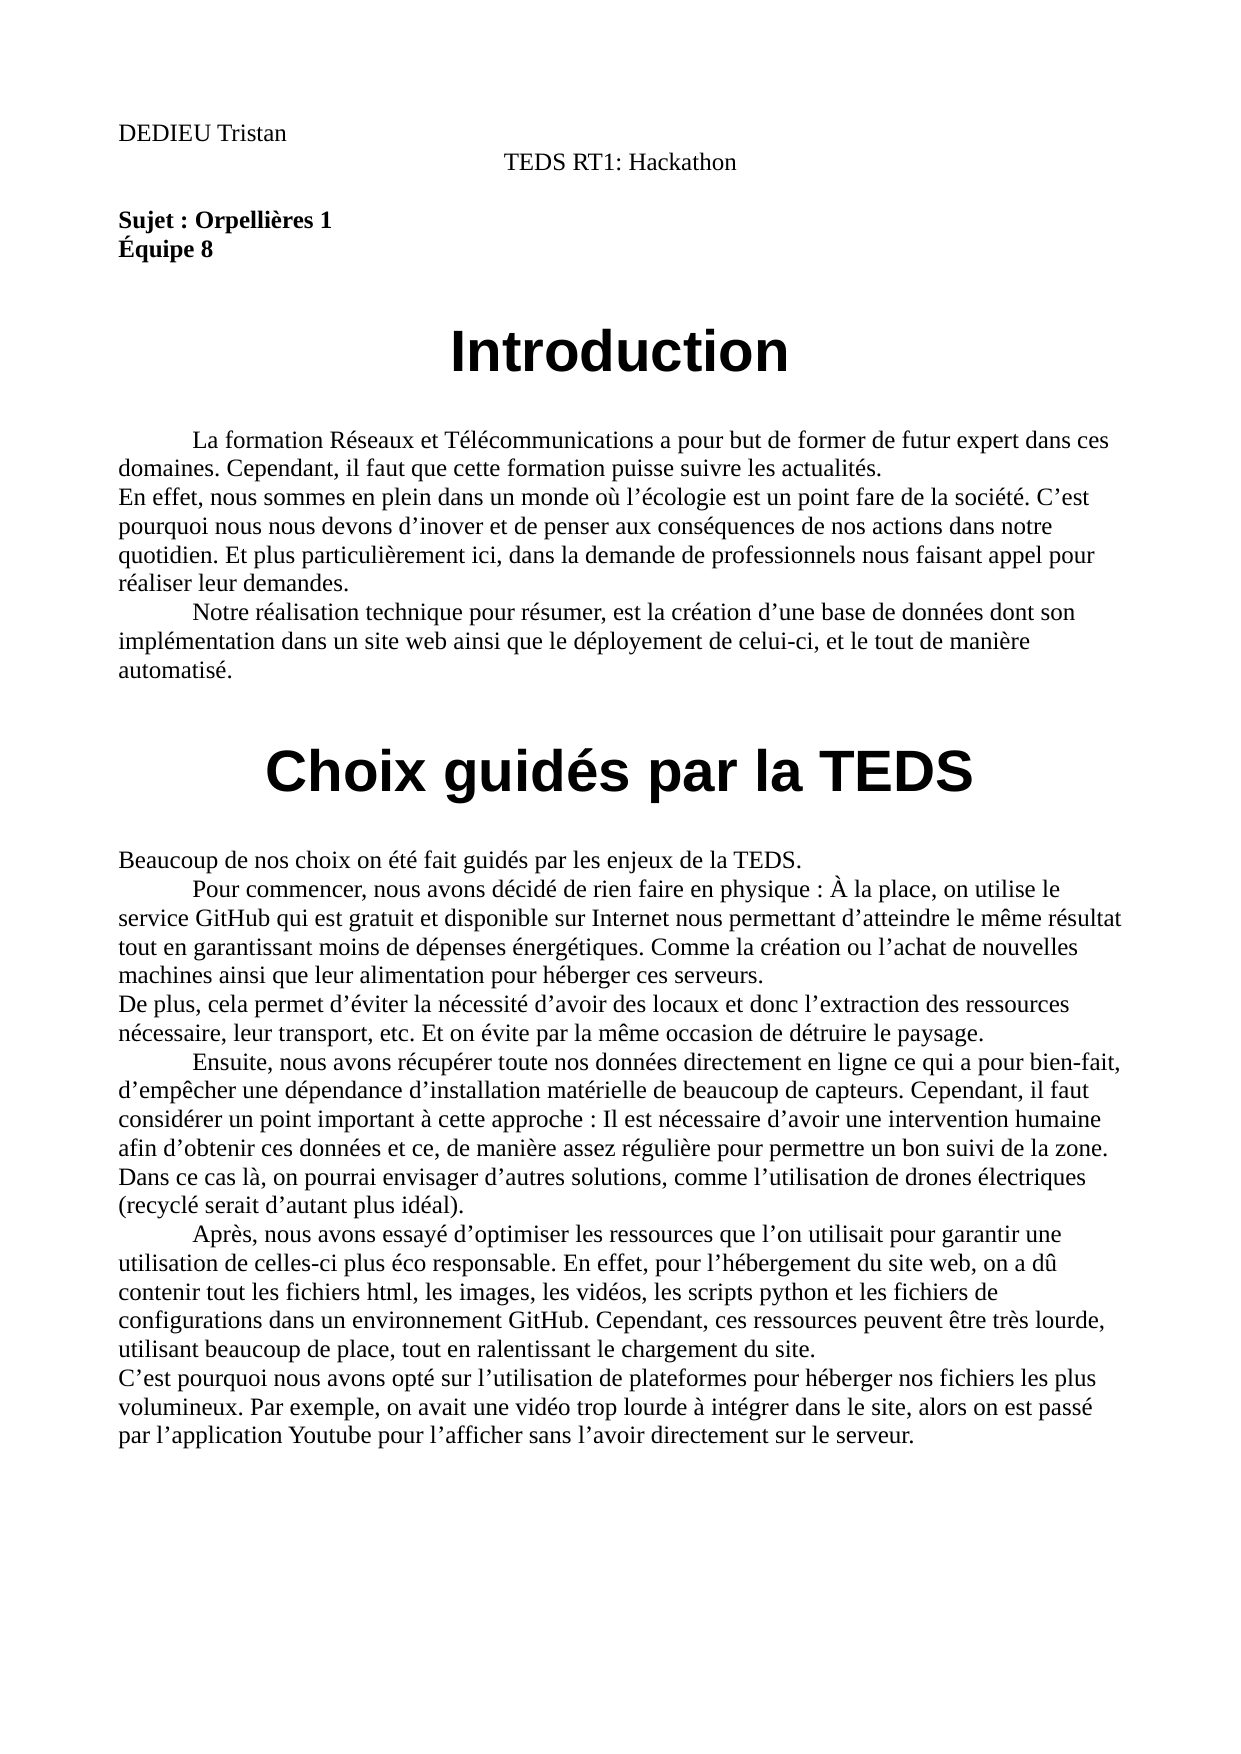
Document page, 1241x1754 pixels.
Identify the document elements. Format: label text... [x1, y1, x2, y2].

title Choix guidés par la TEDS [118, 737, 1122, 804]
title Introduction [118, 316, 1122, 383]
text Sujet : Orpellières 1 [118, 205, 1122, 234]
text Ensuite, nous avons récupérer toute nos données directement en ligne ce qui a pour bien-fait, d’empêcher une dépendance d’installation matérielle de beaucoup de capteurs. Cependant, il faut considérer un point important à cette approche : Il est nécessaire d’avoir une intervention humaine afin d’obtenir ces données et ce, de manière assez régulière pour permettre un bon suivi de la zone. [118, 1047, 1122, 1162]
text Dans ce cas là, on pourrai envisager d’autres solutions, comme l’utilisation de drones électriques (recyclé serait d’autant plus idéal). [118, 1162, 1122, 1219]
text De plus, cela permet d’éviter la nécessité d’avoir des locaux et donc l’extraction des ressources nécessaire, leur transport, etc. Et on évite par la même occasion de détruire le paysage. [118, 989, 1122, 1047]
text La formation Réseaux et Télécommunications a pour but de former de futur expert dans ces domaines. Cependant, il faut que cette formation puisse suivre les actualités. En effet, nous sommes en plein dans un monde où l’écologie est un point fare de la société. C’est pourquoi nous nous devons d’inover et de penser aux conséquences de nos actions dans notre quotidien. Et plus particulièrement ici, dans la demande de professionnels nous faisant appel pour réaliser leur demandes. [118, 425, 1122, 597]
text Équipe 8 [118, 234, 1122, 263]
text Beaucoup de nos choix on été fait guidés par les enjeux de la TEDS. [118, 846, 1122, 874]
text Après, nous avons essayé d’optimiser les ressources que l’on utilisait pour garantir une utilisation de celles-ci plus éco responsable. En effet, pour l’hébergement du site web, on a dû contenir tout les fichiers html, les images, les vidéos, les scripts python et les fichiers de configurations dans un environnement GitHub. Cependant, ces ressources peuvent être très lourde, utilisant beaucoup de place, tout en ralentissant le chargement du site. C’est pourquoi nous avons opté sur l’utilisation de plateformes pour héberger nos fichiers les plus volumineux. Par exemple, on avait une vidéo trop lourde à intégrer dans le site, alors on est passé par l’application Youtube pour l’afficher sans l’avoir directement sur le serveur. [118, 1219, 1122, 1507]
text Pour commencer, nous avons décidé de rien faire en physique : À la place, on utilise le service GitHub qui est gratuit et disponible sur Internet nous permettant d’atteindre le même résultat tout en garantissant moins de dépenses énergétiques. Comme la création ou l’achat de nouvelles machines ainsi que leur alimentation pour héberger ces serveurs. [118, 874, 1122, 989]
text Notre réalisation technique pour résumer, est la création d’une base de données dont son implémentation dans un site web ainsi que le déployement de celui-ci, et le tout de manière automatisé. [118, 597, 1122, 683]
